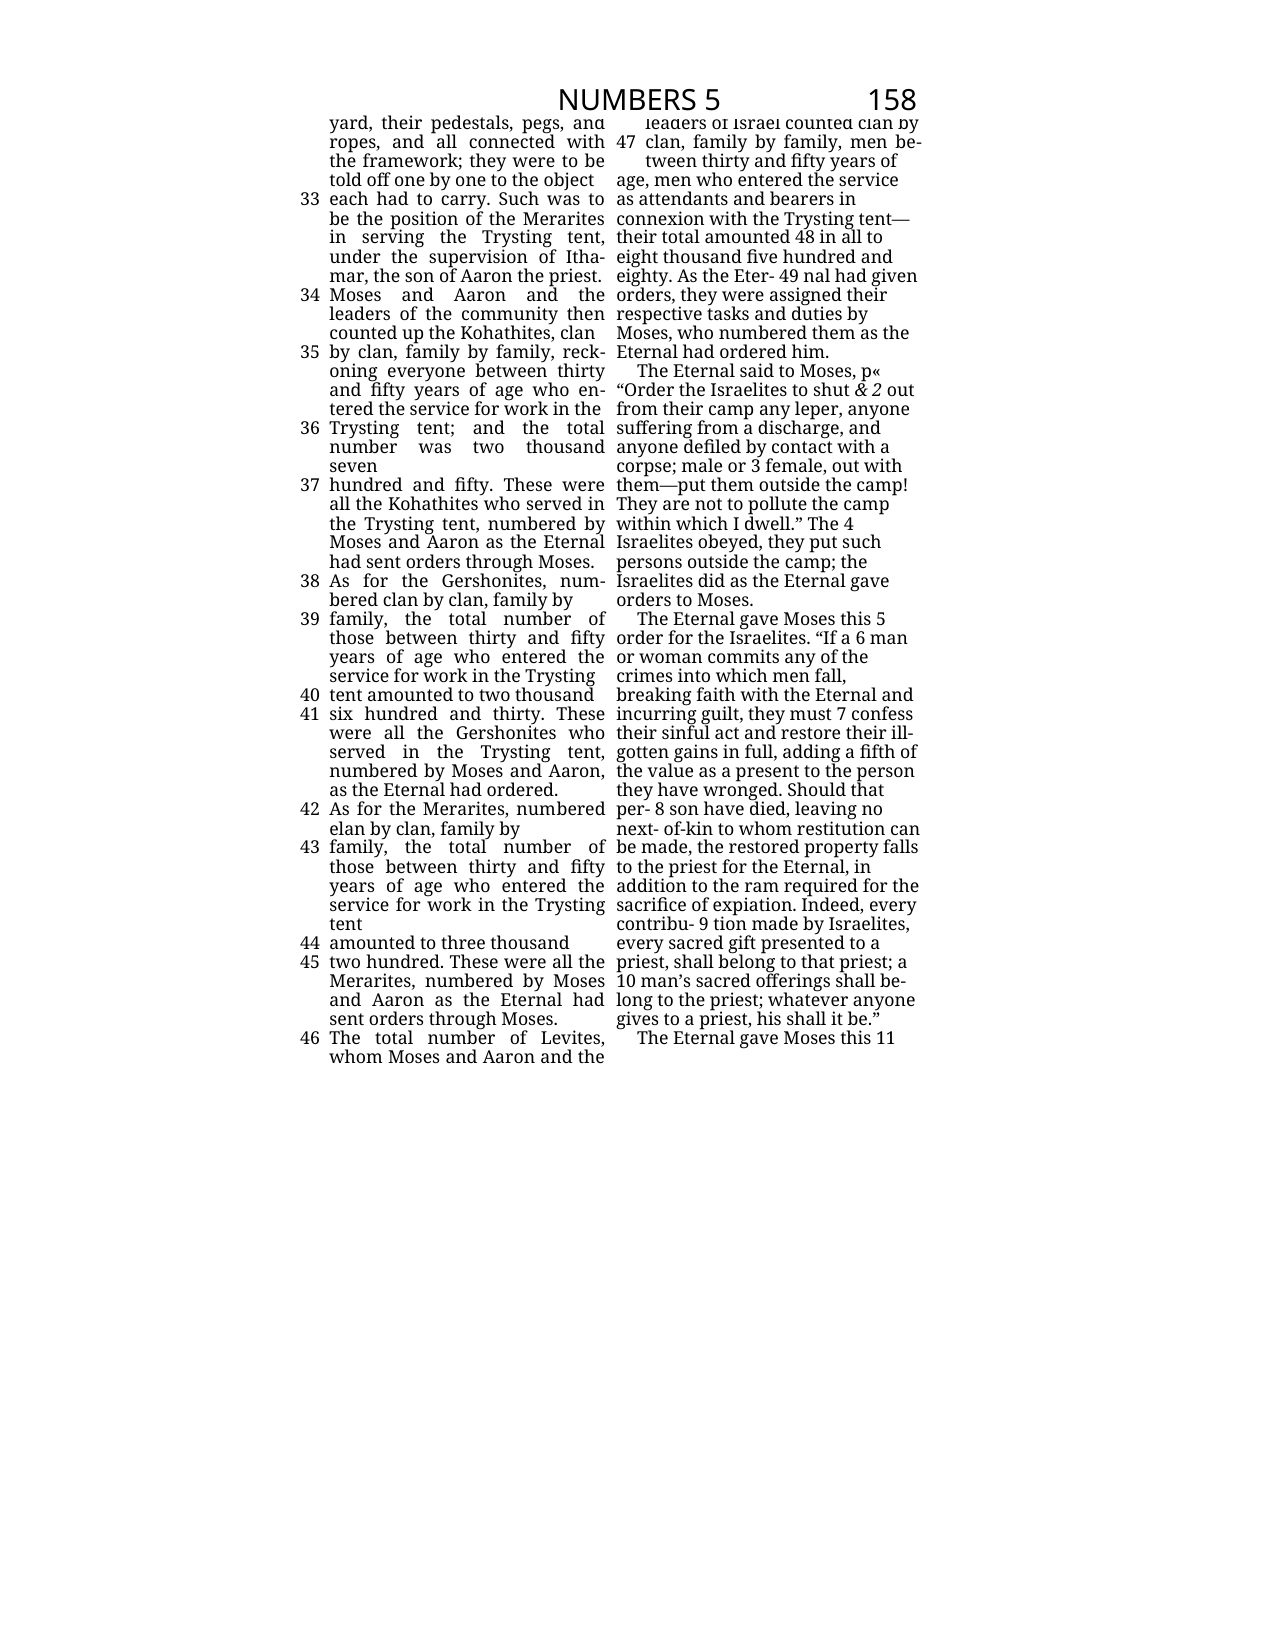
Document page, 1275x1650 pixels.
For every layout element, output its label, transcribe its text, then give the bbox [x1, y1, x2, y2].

list Moses and Aaron and the leaders of the community then counted up the Kohathites, clan [300, 286, 605, 343]
list two hundred. These were all the Merarites, numbered by Moses and Aaron as the Eternal had sent orders through Moses. [300, 953, 605, 1029]
list each had to carry. Such was to be the position of the Merarites in serving the Trysting tent, under the supervision of Itha- mar, the son of Aaron the priest. [300, 191, 605, 286]
list by clan, family by family, reck­oning everyone between thirty and fifty years of age who en­tered the service for work in the [300, 343, 605, 419]
list hundred and fifty. These were all the Kohathites who served in the Trysting tent, numbered by Moses and Aaron as the Eternal had sent orders through Moses. [300, 477, 605, 572]
list As for the Merarites, num­bered elan by clan, family by [300, 801, 605, 839]
text The Eternal said to Moses, p« “Order the Israelites to shut & 2 out from their camp any leper, anyone suffering from a dis­charge, and anyone defiled by contact with a corpse; male or 3 female, out with them—put them outside the camp! They are not to pollute the camp within which I dwell.” The 4 Israelites obeyed, they put such persons outside the camp; the Israelites did as the Eternal gave orders to Moses. [616, 362, 921, 610]
list As for the Gershonites, num­bered clan by clan, family by [300, 572, 605, 610]
list tent amounted to two thousand [300, 686, 605, 705]
text yard, their pedestals, pegs, and ropes, and all connected with the framework; they were to be told off one by one to the object [329, 114, 605, 191]
list family, the total number of those between thirty and fifty years of age who entered the service for work in the Trysting tent [300, 839, 605, 934]
list six hundred and thirty. These were all the Gershonites who served in the Trysting tent, numbered by Moses and Aaron, as the Eternal had ordered. [300, 705, 605, 801]
text age, men who entered the service as attendants and bear­ers in connexion with the Tryst­ing tent—their total amounted 48 in all to eight thousand five hun­dred and eighty. As the Eter- 49 nal had given orders, they were assigned their respective tasks and duties by Moses, who num­bered them as the Eternal had ordered him. [616, 172, 921, 362]
list amounted to three thousand [300, 934, 605, 953]
list clan, family by family, men be­tween thirty and fifty years of [616, 133, 921, 172]
text The Eternal gave Moses this 5 order for the Israelites. “If a 6 man or woman commits any of the crimes into which men fall, breaking faith with the Eternal and incurring guilt, they must 7 confess their sinful act and re­store their ill-gotten gains in full, adding a fifth of the value as a present to the person they have wronged. Should that per- 8 son have died, leaving no next- of-kin to whom restitution can be made, the restored property falls to the priest for the Eter­nal, in addition to the ram required for the sacrifice of expi­ation. Indeed, every contribu- 9 tion made by Israelites, every sacred gift presented to a priest, shall belong to that priest; a 10 man’s sacred offerings shall be­long to the priest; whatever anyone gives to a priest, his shall it be.” [616, 610, 921, 1029]
text The Eternal gave Moses this 11 [616, 1029, 921, 1048]
list family, the total number of those between thirty and fifty years of age who entered the service for work in the Trysting [300, 610, 605, 686]
list The total number of Levites, whom Moses and Aaron and the [300, 1029, 605, 1067]
list leaders of Israel counted clan by [616, 114, 921, 133]
list Trysting tent; and the total number was two thousand seven [300, 419, 605, 477]
